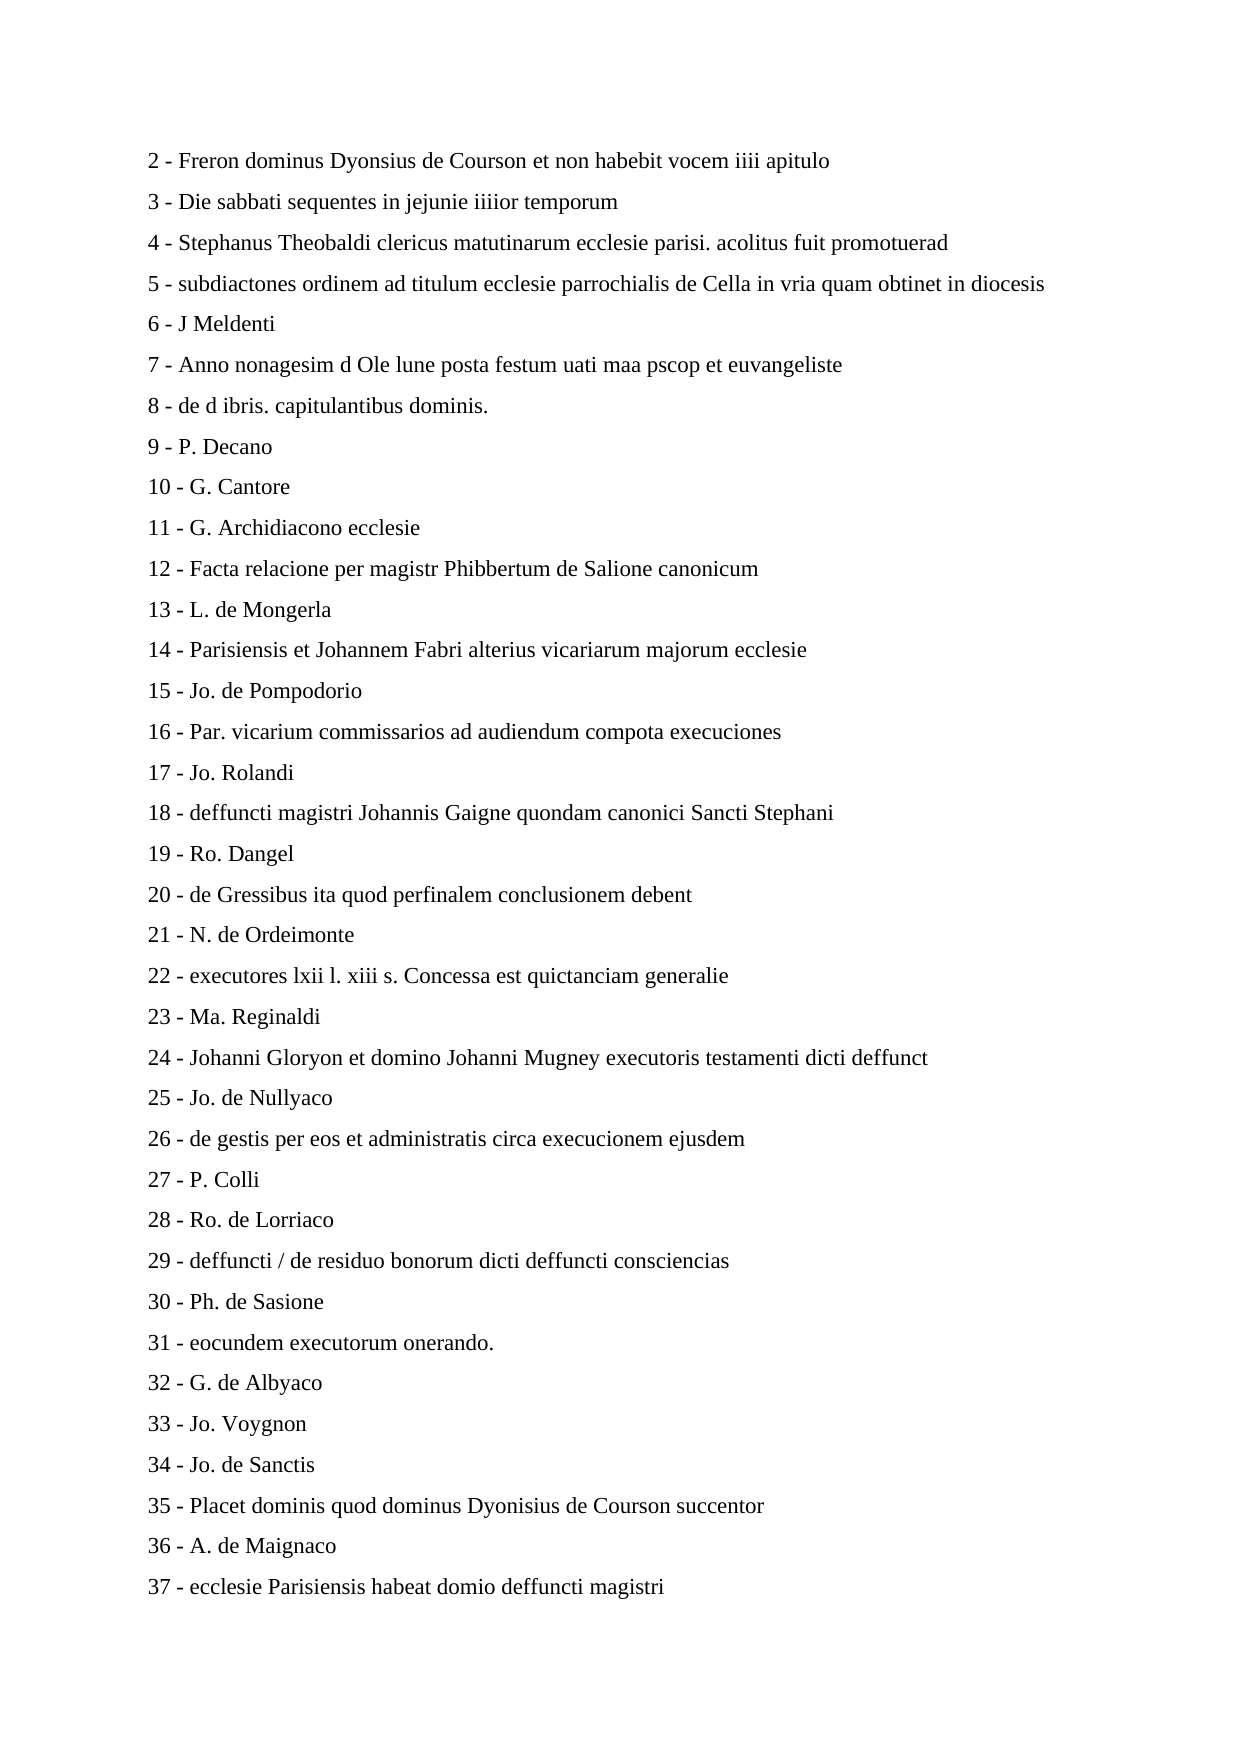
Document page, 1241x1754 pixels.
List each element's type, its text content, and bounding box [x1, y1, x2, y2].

text 26 - de gestis per eos et administratis circa execucionem ejusdem [148, 1125, 1093, 1151]
text 5 - subdiactones ordinem ad titulum ecclesie parrochialis de Cella in vria quam obtinet in diocesis [148, 270, 1093, 296]
text 30 - Ph. de Sasione [148, 1288, 1093, 1314]
text 14 - Parisiensis et Johannem Fabri alterius vicariarum majorum ecclesie [148, 636, 1093, 663]
text 6 - J Meldenti [148, 311, 1093, 337]
text 29 - deffuncti / de residuo bonorum dicti deffuncti consciencias [148, 1247, 1093, 1274]
text 11 - G. Archidiacono ecclesie [148, 514, 1093, 541]
text 17 - Jo. Rolandi [148, 758, 1093, 785]
text 33 - Jo. Voygnon [148, 1410, 1093, 1437]
text 36 - A. de Maignaco [148, 1532, 1093, 1559]
text 35 - Placet dominis quod dominus Dyonisius de Courson succentor [148, 1492, 1093, 1518]
text 25 - Jo. de Nullyaco [148, 1084, 1093, 1111]
text 23 - Ma. Reginaldi [148, 1003, 1093, 1029]
text 20 - de Gressibus ita quod perfinalem conclusionem debent [148, 881, 1093, 907]
text 12 - Facta relacione per magistr Phibbertum de Salione canonicum [148, 555, 1093, 581]
text 37 - ecclesie Parisiensis habeat domio deffuncti magistri [148, 1573, 1093, 1599]
text 13 - L. de Mongerla [148, 596, 1093, 622]
text 9 - P. Decano [148, 433, 1093, 459]
text 10 - G. Cantore [148, 473, 1093, 500]
text 21 - N. de Ordeimonte [148, 921, 1093, 948]
text 19 - Ro. Dangel [148, 840, 1093, 866]
text 32 - G. de Albyaco [148, 1369, 1093, 1396]
text 7 - Anno nonagesim d Ole lune posta festum uati maa pscop et euvangeliste [148, 351, 1093, 378]
text 22 - executores lxii l. xiii s. Concessa est quictanciam generalie [148, 962, 1093, 988]
text 15 - Jo. de Pompodorio [148, 677, 1093, 703]
text 31 - eocundem executorum onerando. [148, 1329, 1093, 1355]
text 27 - P. Colli [148, 1166, 1093, 1192]
text 2 - Freron dominus Dyonsius de Courson et non habebit vocem iiii apitulo [148, 148, 1093, 174]
text 4 - Stephanus Theobaldi clericus matutinarum ecclesie parisi. acolitus fuit promotuerad [148, 229, 1093, 255]
text 3 - Die sabbati sequentes in jejunie iiiior temporum [148, 188, 1093, 215]
text 18 - deffuncti magistri Johannis Gaigne quondam canonici Sancti Stephani [148, 799, 1093, 826]
text 8 - de d ibris. capitulantibus dominis. [148, 392, 1093, 418]
text 34 - Jo. de Sanctis [148, 1451, 1093, 1477]
text 16 - Par. vicarium commissarios ad audiendum compota execuciones [148, 718, 1093, 744]
text 28 - Ro. de Lorriaco [148, 1207, 1093, 1233]
text 24 - Johanni Gloryon et domino Johanni Mugney executoris testamenti dicti deffunct [148, 1044, 1093, 1070]
